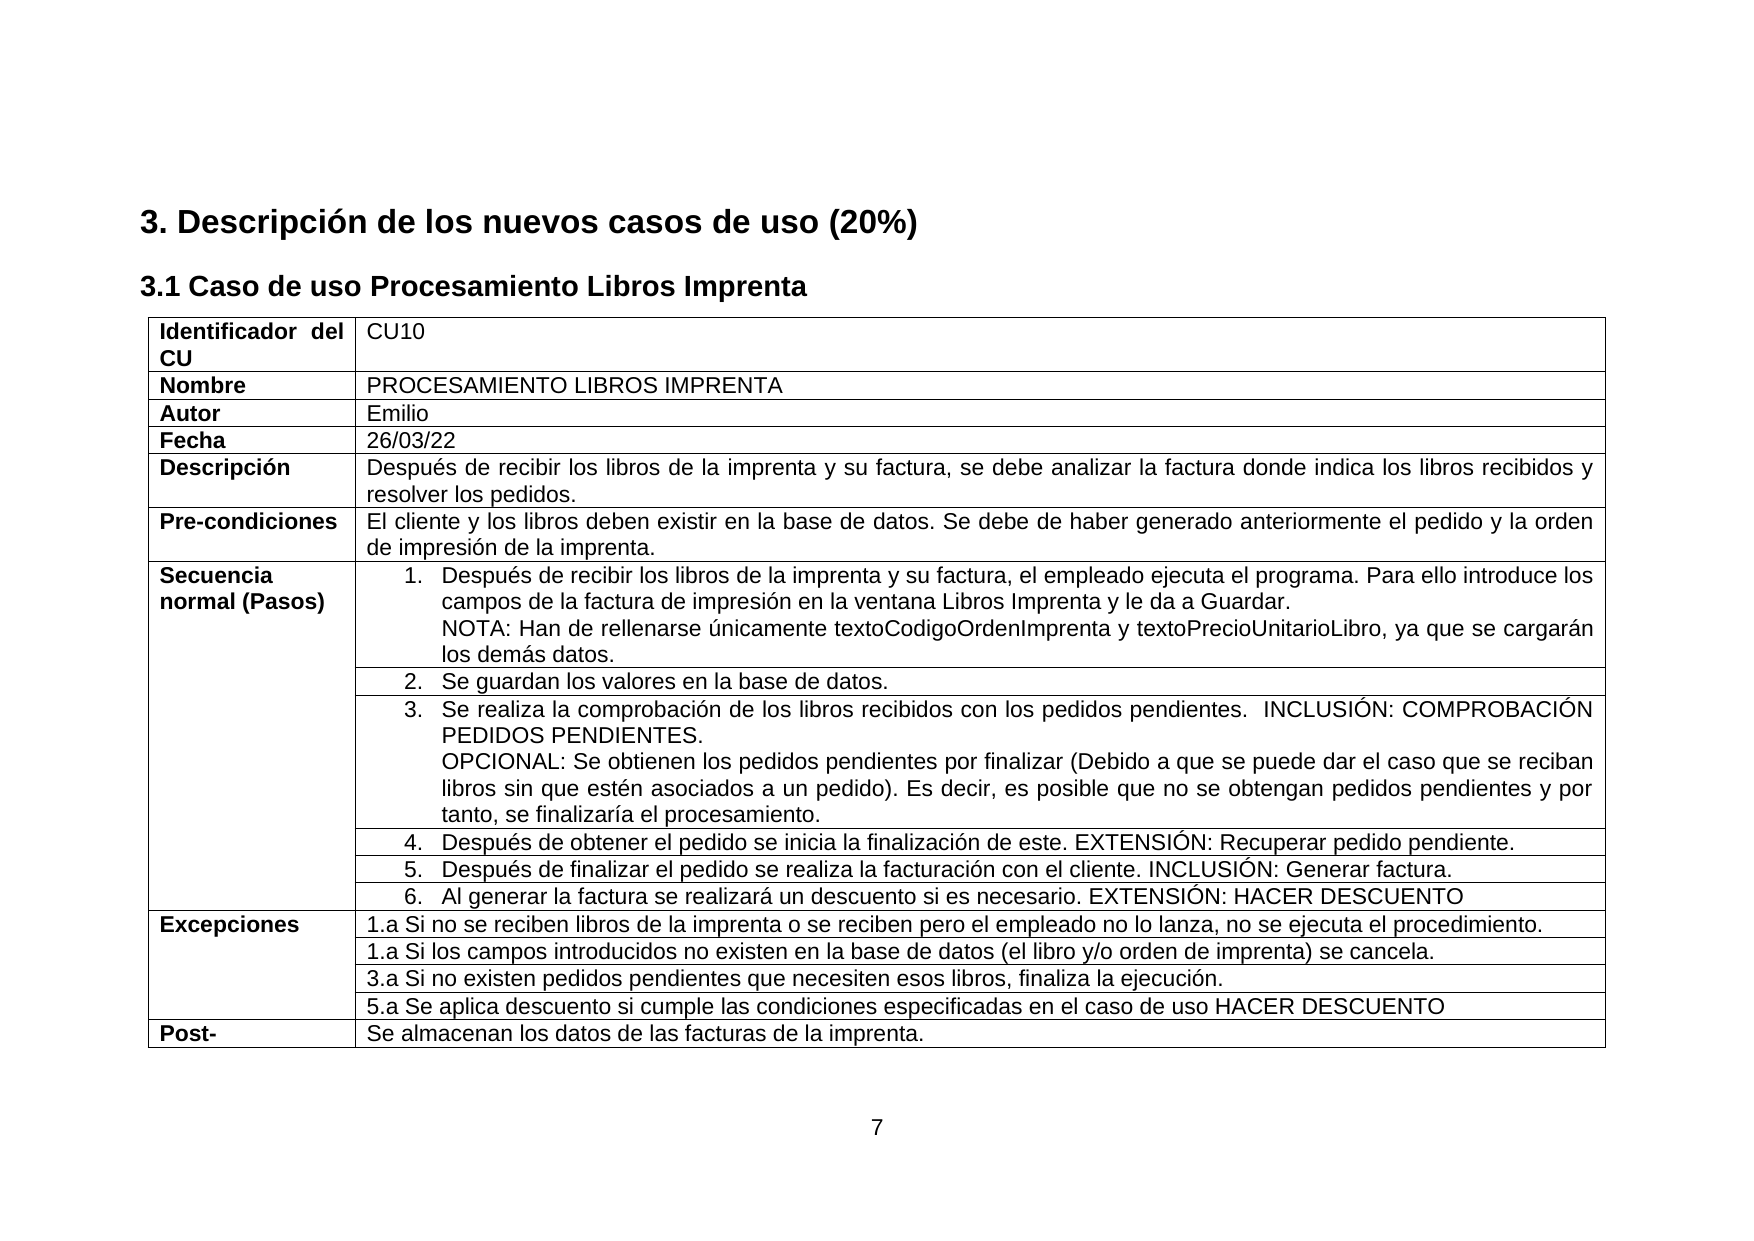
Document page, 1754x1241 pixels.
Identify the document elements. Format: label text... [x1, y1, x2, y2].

table_cell Descripción [149, 454, 355, 507]
table_cell Fecha [149, 427, 355, 453]
subtitle 3.1 Caso de uso Procesamiento Libros Imprenta [140, 269, 1606, 302]
table_cell Se almacenan los datos de las facturas de la imprenta. [356, 1020, 1605, 1047]
subtitle 3. Descripción de los nuevos casos de uso (20%) [140, 202, 1606, 241]
table_cell El cliente y los libros deben existir en la base de datos. Se debe de haber generado anteriormente el pedido y la orden de impresión de la imprenta. [356, 508, 1605, 561]
table_cell Secuencia normal (Pasos) [149, 562, 355, 909]
table_cell Al generar la factura se realizará un descuento si es necesario. EXTENSIÓN: HACER DESCUENTO [356, 883, 1605, 909]
table_cell Post- [149, 1020, 355, 1047]
table_cell Se realiza la comprobación de los libros recibidos con los pedidos pendientes. INCLUSIÓN: COMPROBACIÓN PEDIDOS PENDIENTES. OPCIONAL: Se obtienen los pedidos pendientes por finalizar (Debido a que se puede dar el caso que se reciban libros sin que estén asociados a un pedido). Es decir, es posible que no se obtengan pedidos pendientes y por tanto, se finalizaría el procesamiento. [356, 696, 1605, 827]
table_cell 26/03/22 [356, 427, 1605, 453]
table_header Identificador del CU [149, 318, 355, 371]
table_cell Autor [149, 400, 355, 426]
table_cell Después de obtener el pedido se inicia la finalización de este. EXTENSIÓN: Recuperar pedido pendiente. [356, 829, 1605, 855]
table_cell PROCESAMIENTO LIBROS IMPRENTA [356, 372, 1605, 398]
table_cell Después de recibir los libros de la imprenta y su factura, se debe analizar la factura donde indica los libros recibidos y resolver los pedidos. [356, 454, 1605, 507]
table_cell Después de finalizar el pedido se realiza la facturación con el cliente. INCLUSIÓN: Generar factura. [356, 856, 1605, 882]
table_cell Excepciones [149, 911, 355, 1019]
table_cell 3.a Si no existen pedidos pendientes que necesiten esos libros, finaliza la ejecución. [356, 965, 1605, 992]
table_cell 5.a Se aplica descuento si cumple las condiciones especificadas en el caso de uso HACER DESCUENTO [356, 993, 1605, 1019]
table_cell Pre-condiciones [149, 508, 355, 561]
table_cell Emilio [356, 400, 1605, 426]
table_cell Nombre [149, 372, 355, 398]
table_header CU10 [356, 318, 1605, 371]
table_cell 1.a Si no se reciben libros de la imprenta o se reciben pero el empleado no lo lanza, no se ejecuta el procedimiento. [356, 911, 1605, 937]
table_cell Después de recibir los libros de la imprenta y su factura, el empleado ejecuta el programa. Para ello introduce los campos de la factura de impresión en la ventana Libros Imprenta y le da a Guardar. NOTA: Han de rellenarse únicamente textoCodigoOrdenImprenta y textoPrecioUnitarioLibro, ya que se cargarán los demás datos. [356, 562, 1605, 667]
table_cell Se guardan los valores en la base de datos. [356, 668, 1605, 694]
table_cell 1.a Si los campos introducidos no existen en la base de datos (el libro y/o orden de imprenta) se cancela. [356, 938, 1605, 964]
